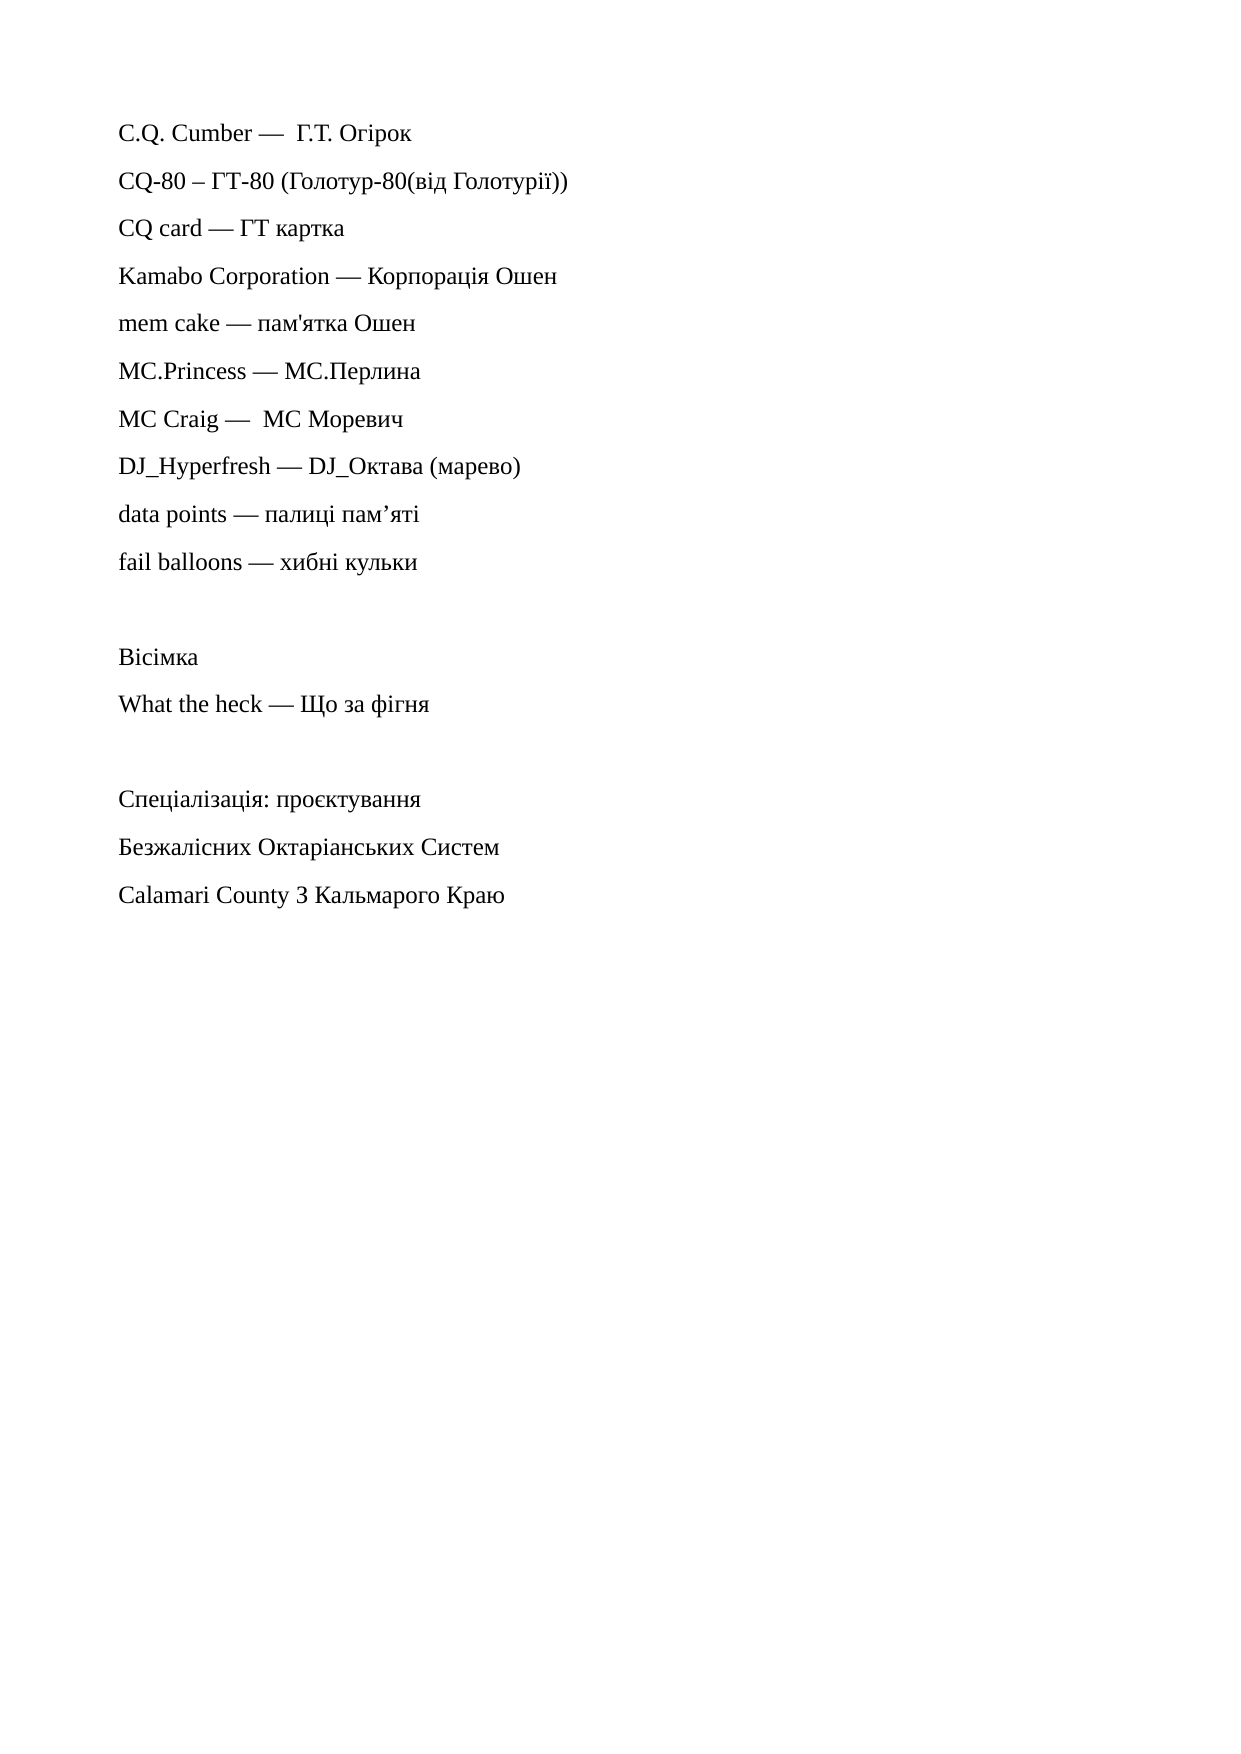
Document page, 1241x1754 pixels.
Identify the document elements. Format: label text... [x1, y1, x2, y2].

text MC Craig — MC Моревич [118, 404, 1122, 432]
text Kamabo Corporation — Корпорація Ошен [118, 261, 1122, 290]
text What the heck — Що за фігня [118, 689, 1122, 718]
text CQ-80 – ГТ-80 (Голотур-80(від Голотурії)) [118, 166, 1122, 194]
text Вісімка [118, 642, 1122, 671]
text Calamari County З Кальмарого Краю [118, 880, 1122, 908]
text MC.Princess — MC.Перлина [118, 356, 1122, 385]
text data points — палиці пам’яті [118, 499, 1122, 528]
text DJ_Hyperfresh — DJ_Октава (марево) [118, 451, 1122, 480]
text C.Q. Cumber — Г.Т. Огірок [118, 118, 1122, 147]
text Безжалісних Октаріанських Систем [118, 832, 1122, 861]
text Спеціалізація: проєктування [118, 784, 1122, 813]
text CQ card — ГТ картка [118, 213, 1122, 242]
text mem cake — пам'ятка Ошен [118, 308, 1122, 337]
text fail balloons — хибні кульки [118, 547, 1122, 575]
